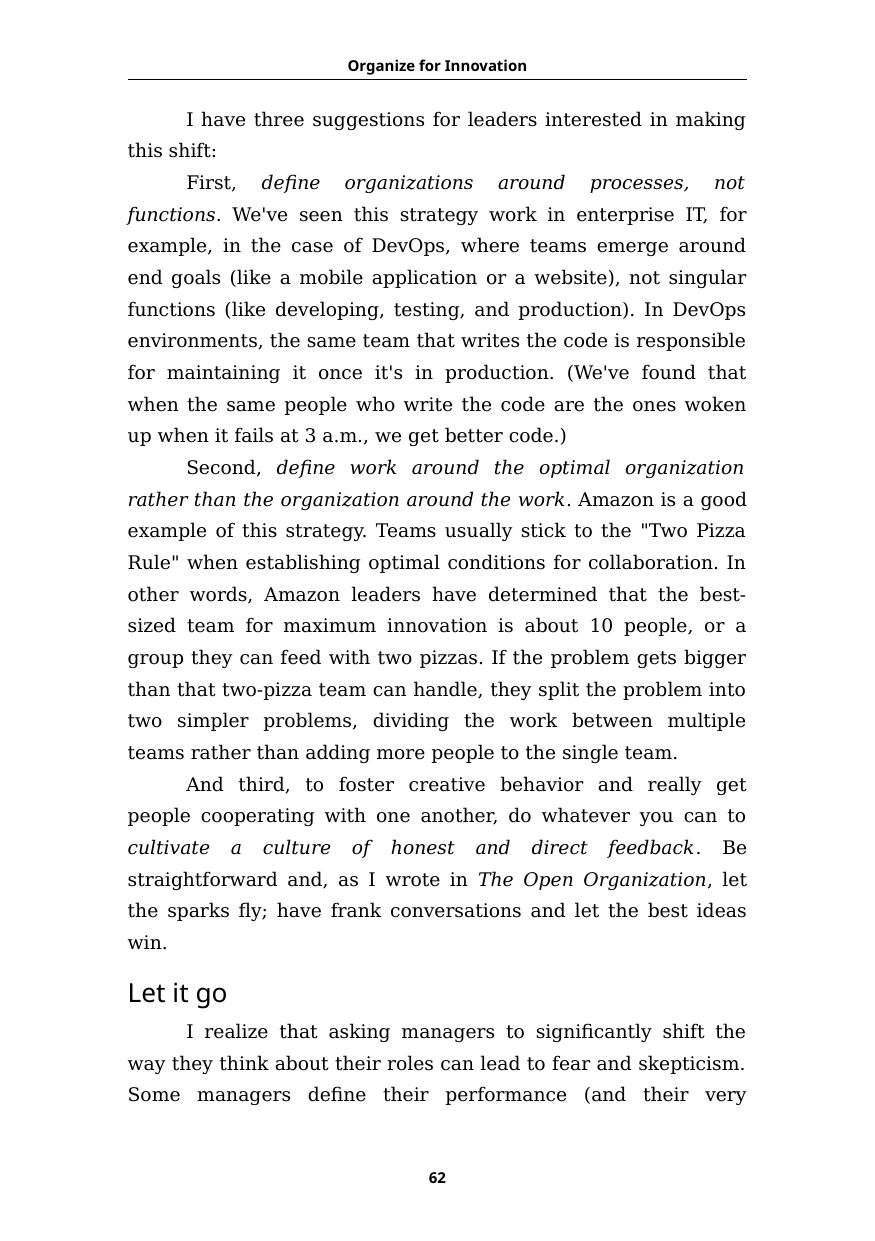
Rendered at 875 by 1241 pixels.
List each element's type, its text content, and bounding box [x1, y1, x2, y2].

text And third, to foster creative behavior and really get people cooperating with one another, do whatever you can to cultivate a culture of honest and direct feedback. Be straightforward and, as I wrote in The Open Organization, let the sparks fly; have frank conversations and let the best ideas win. [127, 774, 747, 954]
subtitle Let it go [127, 978, 747, 1009]
text First, define organizations around processes, not functions. We've seen this strategy work in enterprise IT, for example, in the case of DevOps, where teams emerge around end goals (like a mobile application or a website), not singular functions (like developing, testing, and production). In DevOps environments, the same team that writes the code is responsible for maintaining it once it's in production. (We've found that when the same people who write the code are the ones woken up when it fails at 3 a.m., we get better code.) [127, 172, 747, 447]
text I realize that asking managers to significantly shift the way they think about their roles can lead to fear and skepticism. Some managers define their performance (and their very [127, 1021, 747, 1106]
text Second, define work around the optimal organization rather than the organization around the work. Amazon is a good example of this strategy. Teams usually stick to the "Two Pizza Rule" when establishing optimal conditions for collaboration. In other words, Amazon leaders have determined that the best-sized team for maximum innovation is about 10 people, or a group they can feed with two pizzas. If the problem gets bigger than that two-pizza team can handle, they split the problem into two simpler problems, dividing the work between multiple teams rather than adding more people to the single team. [127, 457, 747, 764]
text I have three suggestions for leaders interested in making this shift: [127, 109, 747, 162]
